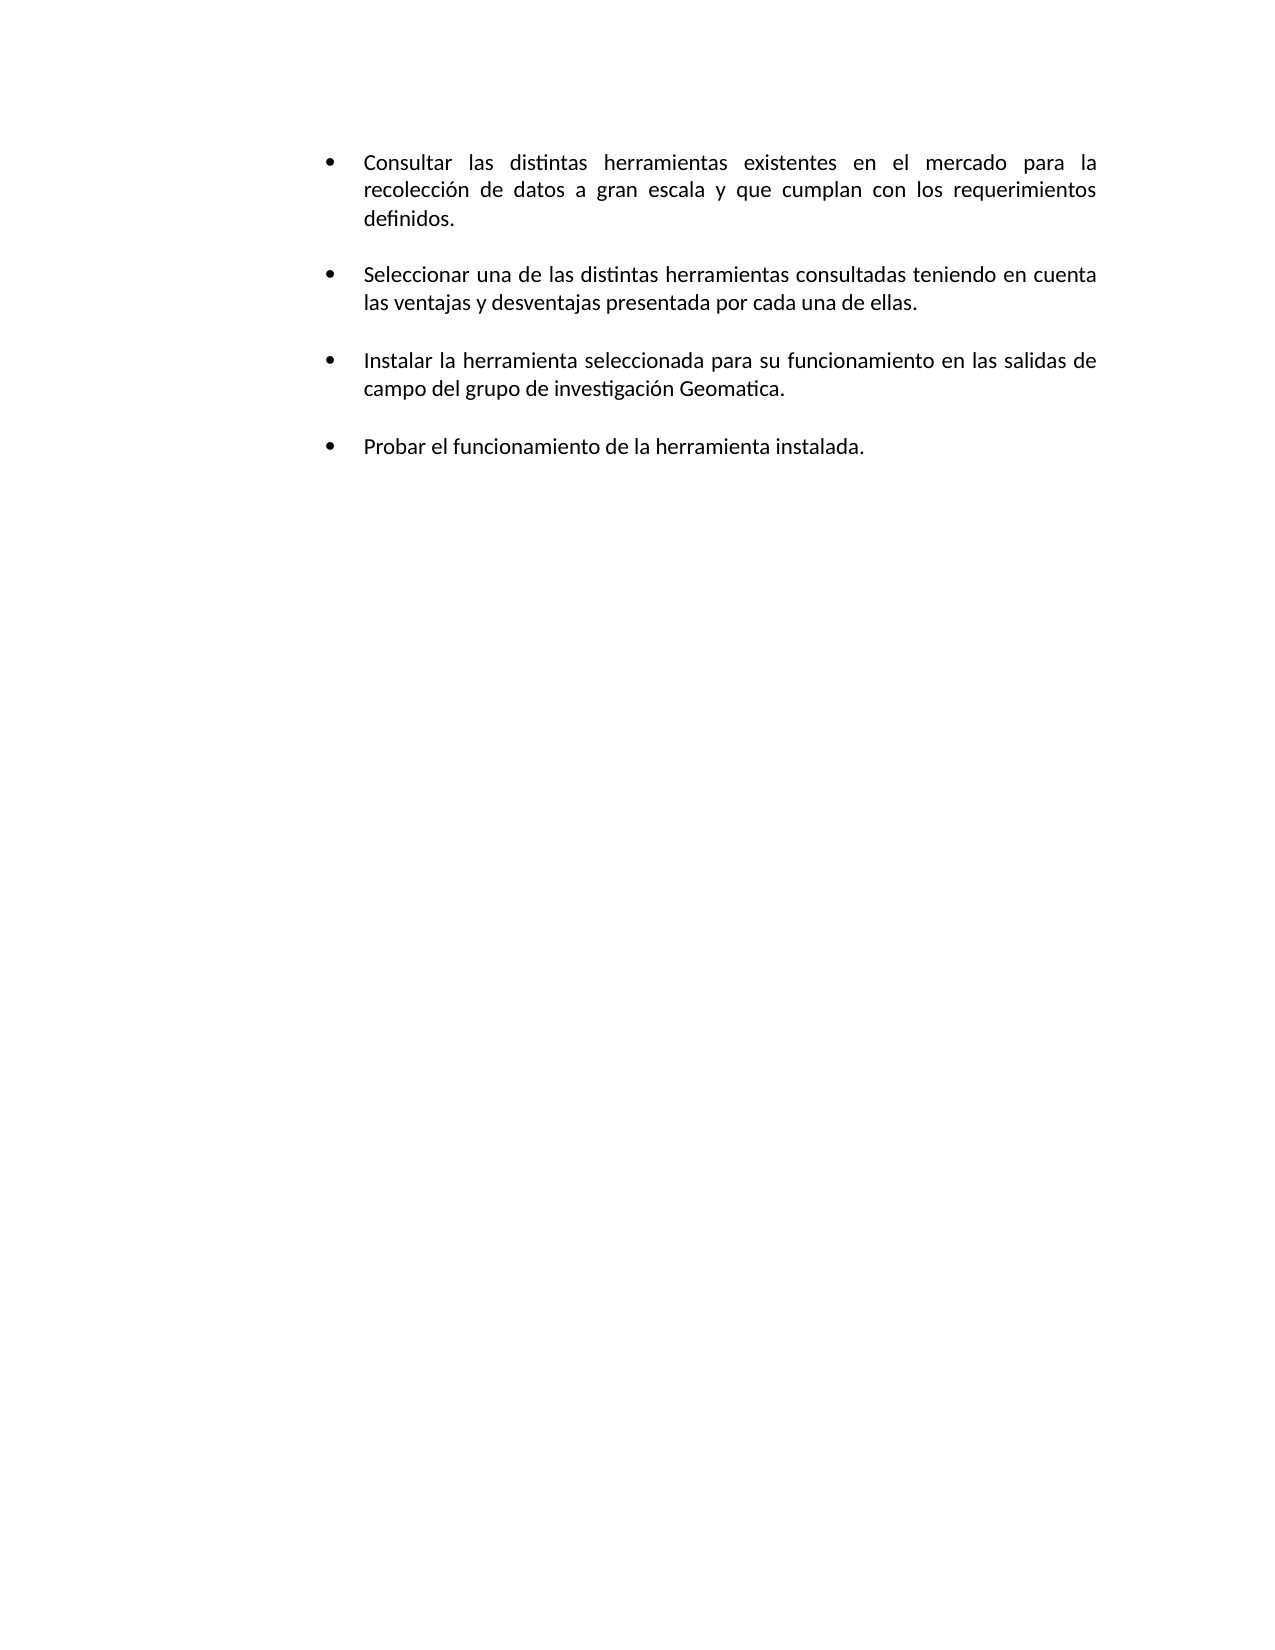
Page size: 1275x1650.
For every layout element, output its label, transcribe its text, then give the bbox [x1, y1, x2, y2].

list Probar el funcionamiento de la herramienta instalada. [326, 432, 1098, 460]
list Instalar la herramienta seleccionada para su funcionamiento en las salidas de campo del grupo de investigación Geomatica. [326, 346, 1098, 402]
list Seleccionar una de las distintas herramientas consultadas teniendo en cuenta las ventajas y desventajas presentada por cada una de ellas. [326, 260, 1098, 316]
list Consultar las distintas herramientas existentes en el mercado para la recolección de datos a gran escala y que cumplan con los requerimientos definidos. [326, 148, 1098, 232]
